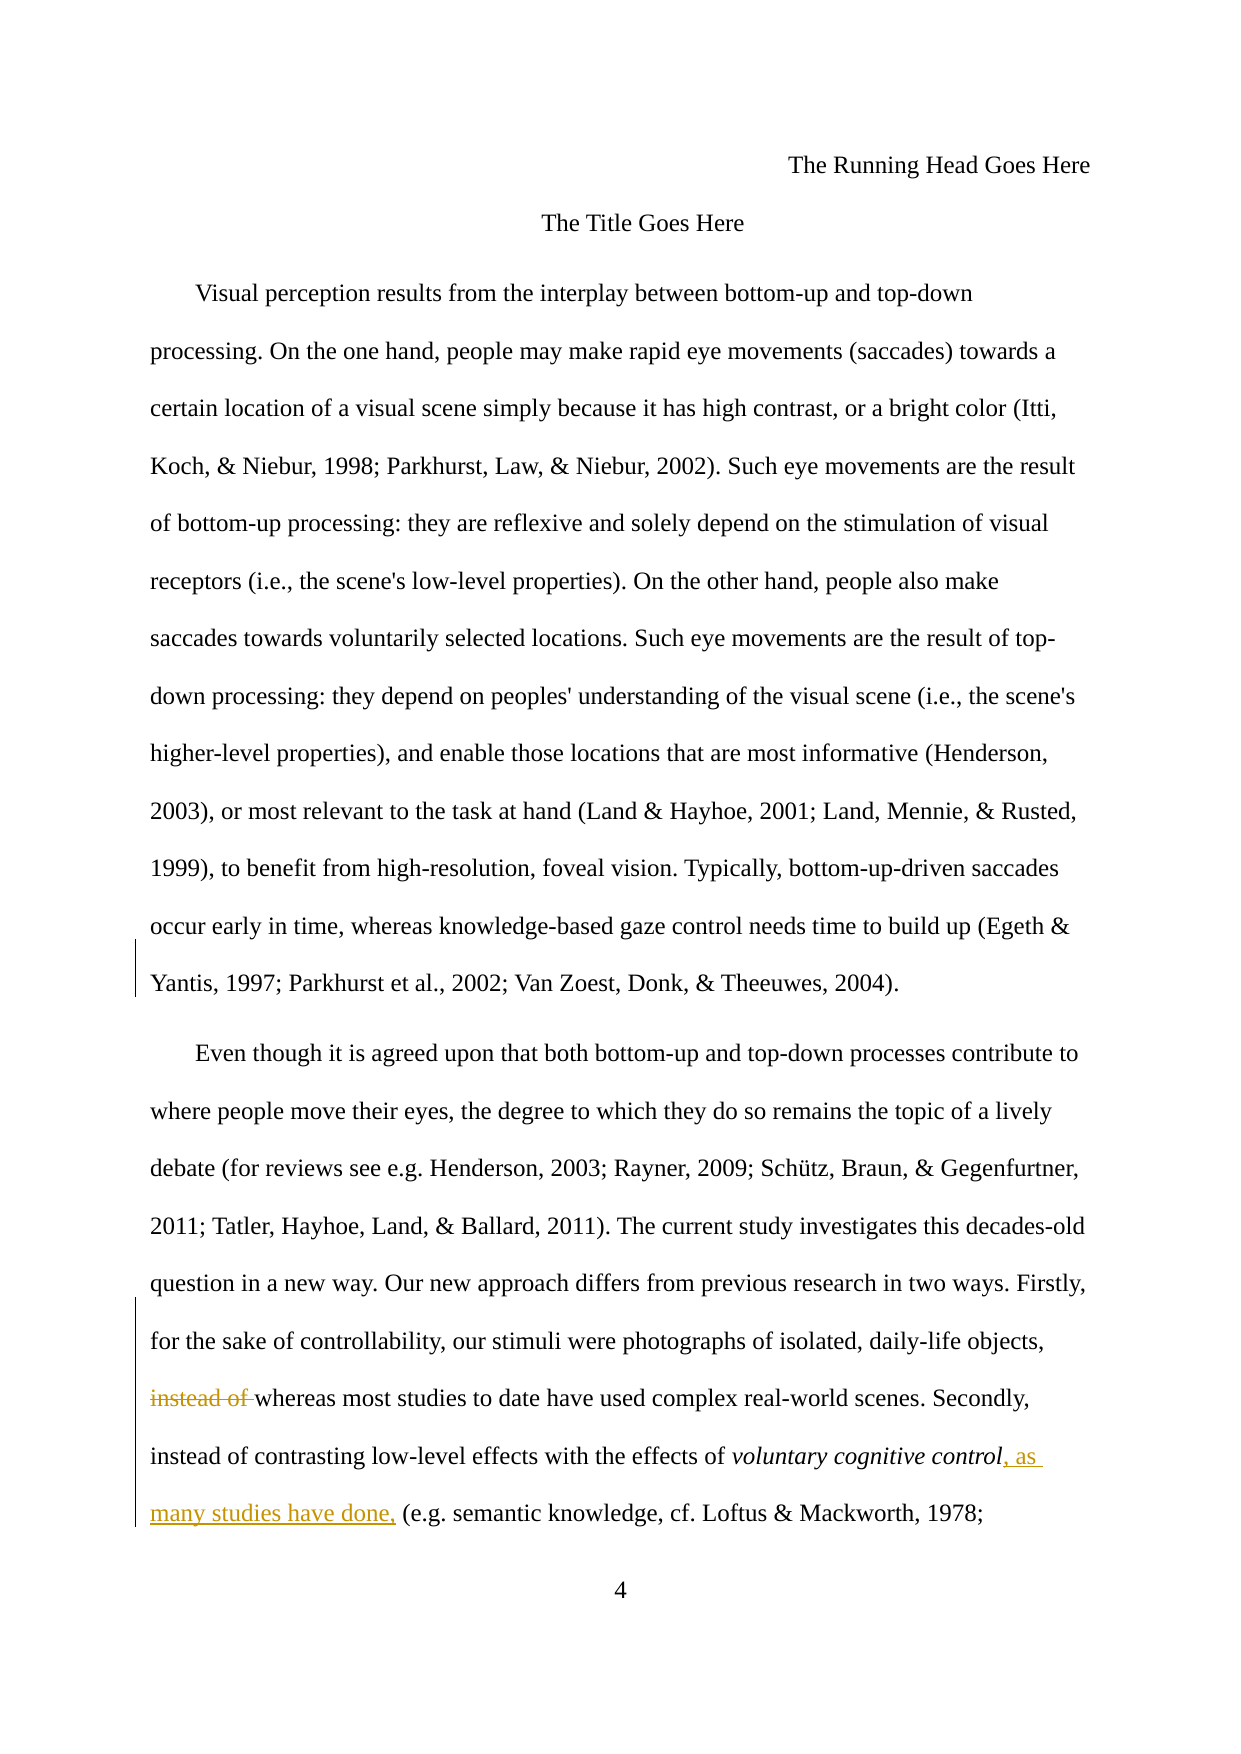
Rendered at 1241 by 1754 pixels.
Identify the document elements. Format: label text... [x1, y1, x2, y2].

text Visual perception results from the interplay between bottom-up and top-down processing. On the one hand, people may make rapid eye movements (saccades) towards a certain location of a visual scene simply because it has high contrast, or a bright color (Itti, Koch, & Niebur, 1998; Parkhurst, Law, & Niebur, 2002). Such eye movements are the result of bottom-up processing: they are reflexive and solely depend on the stimulation of visual receptors (i.e., the scene's low-level properties). On the other hand, people also make saccades towards voluntarily selected locations. Such eye movements are the result of top-down processing: they depend on peoples' understanding of the visual scene (i.e., the scene's higher-level properties), and enable those locations that are most informative (Henderson, 2003), or most relevant to the task at hand (Land & Hayhoe, 2001; Land, Mennie, & Rusted, 1999), to benefit from high-resolution, foveal vision. Typically, bottom-up-driven saccades occur early in time, whereas knowledge-based gaze control needs time to build up (Egeth & Yantis, 1997; Parkhurst et al., 2002; Van Zoest, Donk, & Theeuwes, 2004). [150, 278, 1091, 997]
text The Title Goes Here [150, 208, 1091, 237]
text Even though it is agreed upon that both bottom-up and top-down processes contribute to where people move their eyes, the degree to which they do so remains the topic of a lively debate (for reviews see e.g. Henderson, 2003; Rayner, 2009; Schütz, Braun, & Gegenfurtner, 2011; Tatler, Hayhoe, Land, & Ballard, 2011). The current study investigates this decades-old question in a new way. Our new approach differs from previous research in two ways. Firstly, for the sake of controllability, our stimuli were photographs of isolated, daily-life objects, whereas most studies to date have used complex real-world scenes. Secondly, instead of contrasting low-level effects with the effects of voluntary cognitive control, as many studies have done, (e.g. semantic knowledge, cf. Loftus & Mackworth, 1978; [150, 1038, 1091, 1527]
